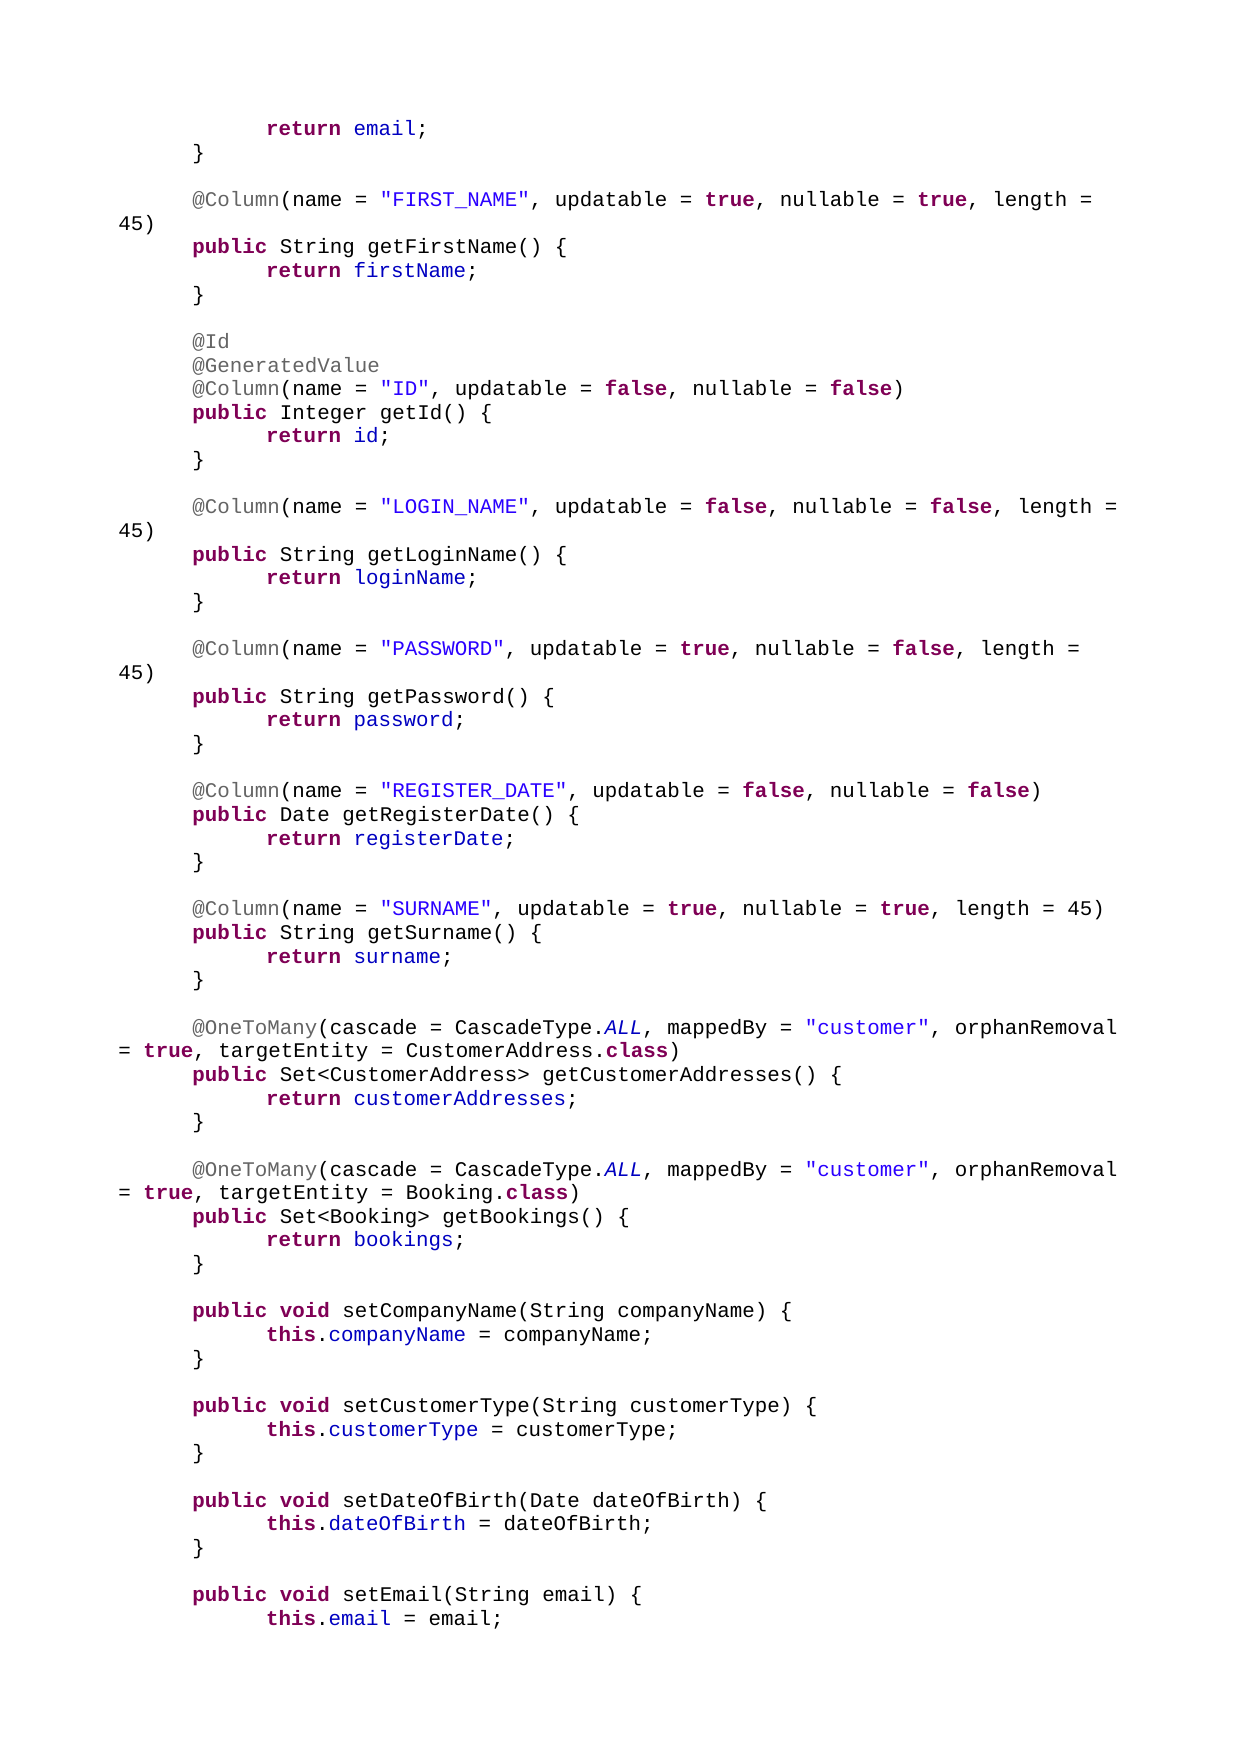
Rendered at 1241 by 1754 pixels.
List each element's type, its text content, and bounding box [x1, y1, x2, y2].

text } [118, 449, 1122, 473]
text return customerAddresses; [118, 1088, 1122, 1111]
text public Date getRegisterDate() { [118, 804, 1122, 827]
text return firstName; [118, 260, 1122, 284]
text @Column(name = "PASSWORD", updatable = true, nullable = false, length = 45) [118, 638, 1122, 686]
text @OneToMany(cascade = CascadeType.ALL, mappedBy = "customer", orphanRemoval = true, targetEntity = Booking.class) [118, 1158, 1122, 1206]
text public String getFirstName() { [118, 236, 1122, 260]
text } [118, 1348, 1122, 1371]
text return bookings; [118, 1229, 1122, 1253]
text return surname; [118, 946, 1122, 969]
text } [118, 1537, 1122, 1561]
text this.companyName = companyName; [118, 1324, 1122, 1348]
text return password; [118, 709, 1122, 733]
text } [118, 733, 1122, 757]
text @Column(name = "LOGIN_NAME", updatable = false, nullable = false, length = 45) [118, 496, 1122, 544]
text } [118, 1442, 1122, 1466]
text public void setCompanyName(String companyName) { [118, 1300, 1122, 1324]
text public void setDateOfBirth(Date dateOfBirth) { [118, 1489, 1122, 1513]
text } [118, 969, 1122, 993]
text } [118, 284, 1122, 307]
text public Set<Booking> getBookings() { [118, 1206, 1122, 1229]
text public String getSurname() { [118, 922, 1122, 946]
text return loginName; [118, 567, 1122, 591]
text } [118, 851, 1122, 875]
text } [118, 591, 1122, 615]
text @Column(name = "FIRST_NAME", updatable = true, nullable = true, length = 45) [118, 189, 1122, 236]
text @Id [118, 331, 1122, 354]
text this.email = email; [118, 1608, 1122, 1631]
text } [118, 1253, 1122, 1277]
text @GeneratedValue [118, 354, 1122, 378]
text public String getPassword() { [118, 686, 1122, 709]
text public void setCustomerType(String customerType) { [118, 1395, 1122, 1419]
text public Set<CustomerAddress> getCustomerAddresses() { [118, 1064, 1122, 1088]
text this.dateOfBirth = dateOfBirth; [118, 1513, 1122, 1537]
text @OneToMany(cascade = CascadeType.ALL, mappedBy = "customer", orphanRemoval = true, targetEntity = CustomerAddress.class) [118, 1017, 1122, 1064]
text public void setEmail(String email) { [118, 1584, 1122, 1608]
text public Integer getId() { [118, 402, 1122, 426]
text return id; [118, 426, 1122, 449]
text return email; [118, 118, 1122, 142]
text @Column(name = "REGISTER_DATE", updatable = false, nullable = false) [118, 780, 1122, 804]
text @Column(name = "SURNAME", updatable = true, nullable = true, length = 45) [118, 898, 1122, 922]
text public String getLoginName() { [118, 544, 1122, 567]
text } [118, 1111, 1122, 1135]
text this.customerType = customerType; [118, 1419, 1122, 1442]
text } [118, 142, 1122, 165]
text @Column(name = "ID", updatable = false, nullable = false) [118, 378, 1122, 402]
text return registerDate; [118, 827, 1122, 851]
